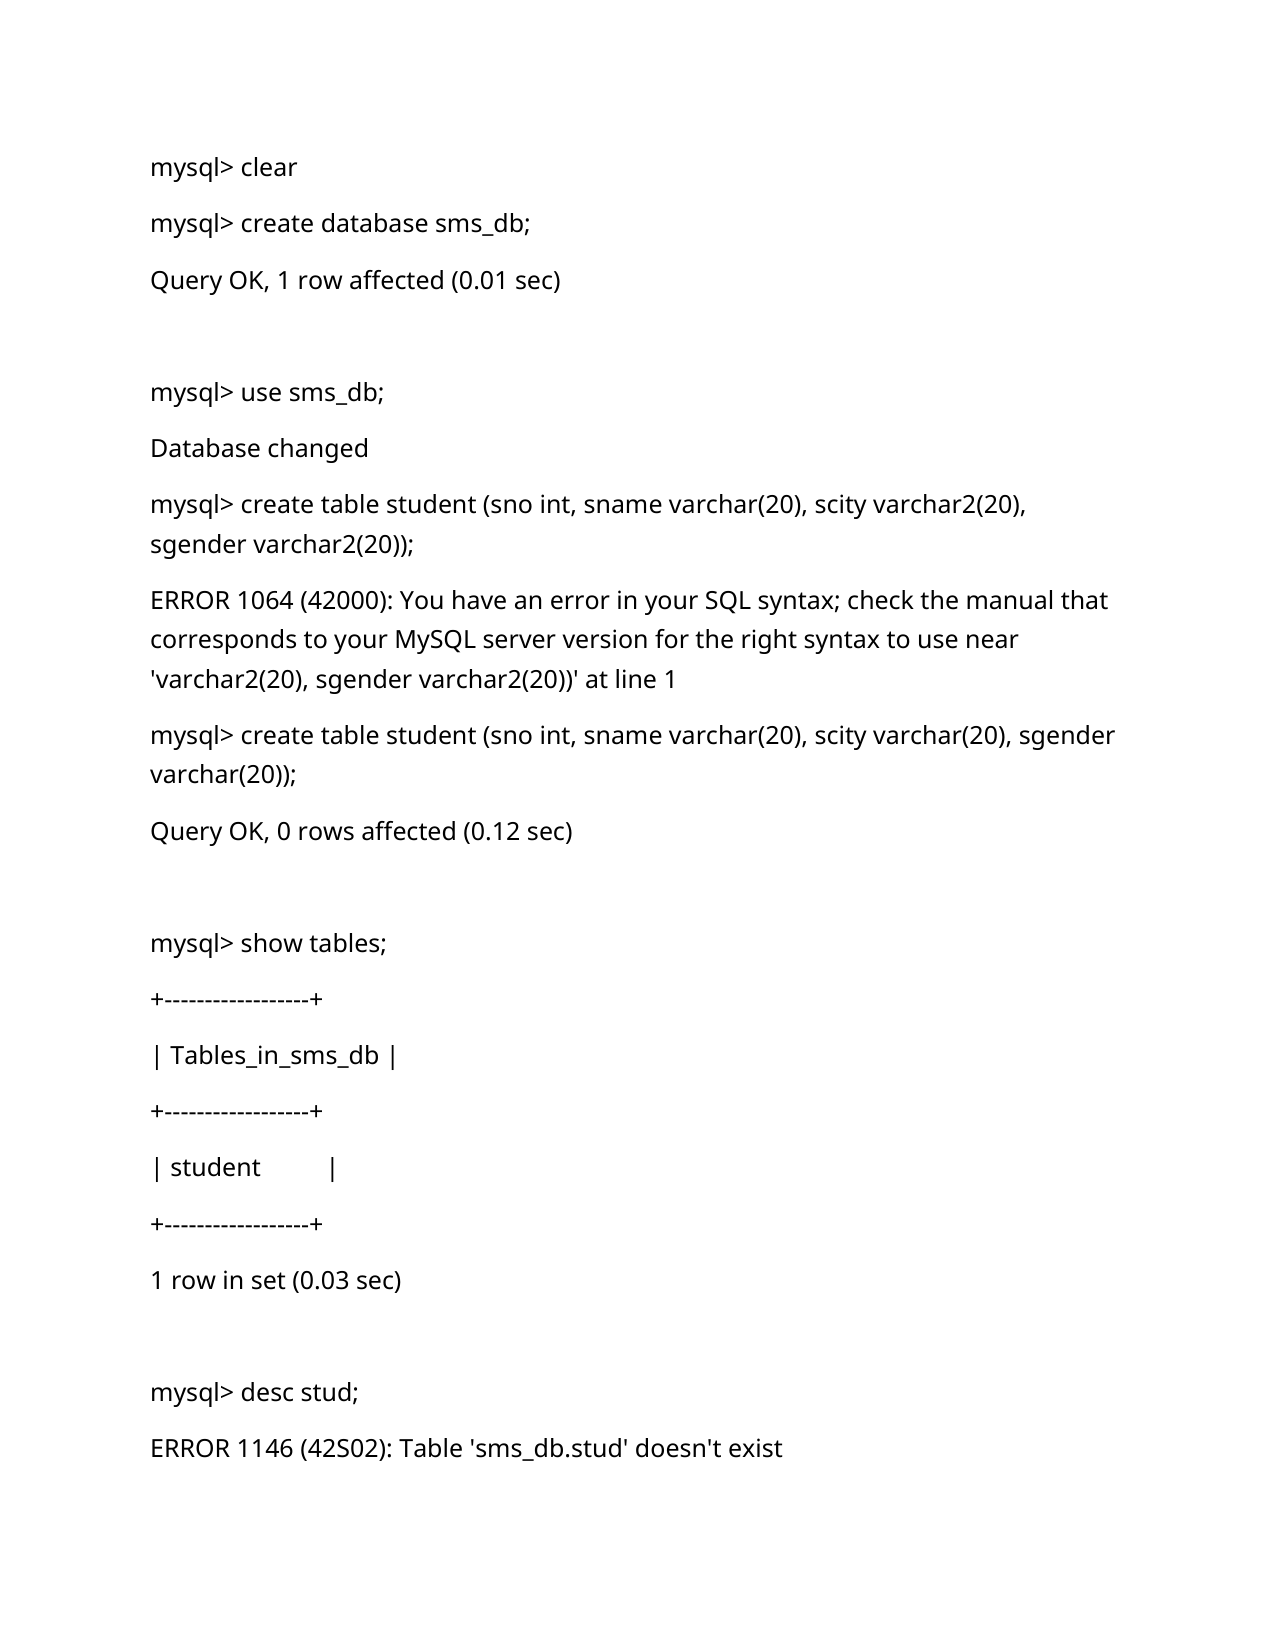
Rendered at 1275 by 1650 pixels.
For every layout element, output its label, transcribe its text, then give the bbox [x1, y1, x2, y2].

text 1 row in set (0.03 sec) [150, 1262, 1125, 1296]
text mysql> show tables; [150, 926, 1125, 959]
text mysql> create table student (sno int, sname varchar(20), scity varchar(20), sgender varchar(20)); [150, 718, 1125, 791]
text Query OK, 1 row affected (0.01 sec) [150, 262, 1125, 296]
text ERROR 1064 (42000): You have an error in your SQL syntax; check the manual that corresponds to your MySQL server version for the right syntax to use near 'varchar2(20), sgender varchar2(20))' at line 1 [150, 582, 1125, 696]
text Query OK, 0 rows affected (0.12 sec) [150, 813, 1125, 847]
text | Tables_in_sms_db | [150, 1038, 1125, 1072]
text +------------------+ [150, 982, 1125, 1016]
text +------------------+ [150, 1094, 1125, 1128]
text mysql> create table student (sno int, sname varchar(20), scity varchar2(20), sgender varchar2(20)); [150, 487, 1125, 560]
text mysql> use sms_db; [150, 374, 1125, 409]
text | student | [150, 1150, 1125, 1184]
text ERROR 1146 (42S02): Table 'sms_db.stud' doesn't exist [150, 1431, 1125, 1465]
text mysql> create database sms_db; [150, 206, 1125, 240]
text +------------------+ [150, 1206, 1125, 1240]
text mysql> clear [150, 150, 1125, 184]
text Database changed [150, 431, 1125, 465]
text mysql> desc stud; [150, 1375, 1125, 1409]
